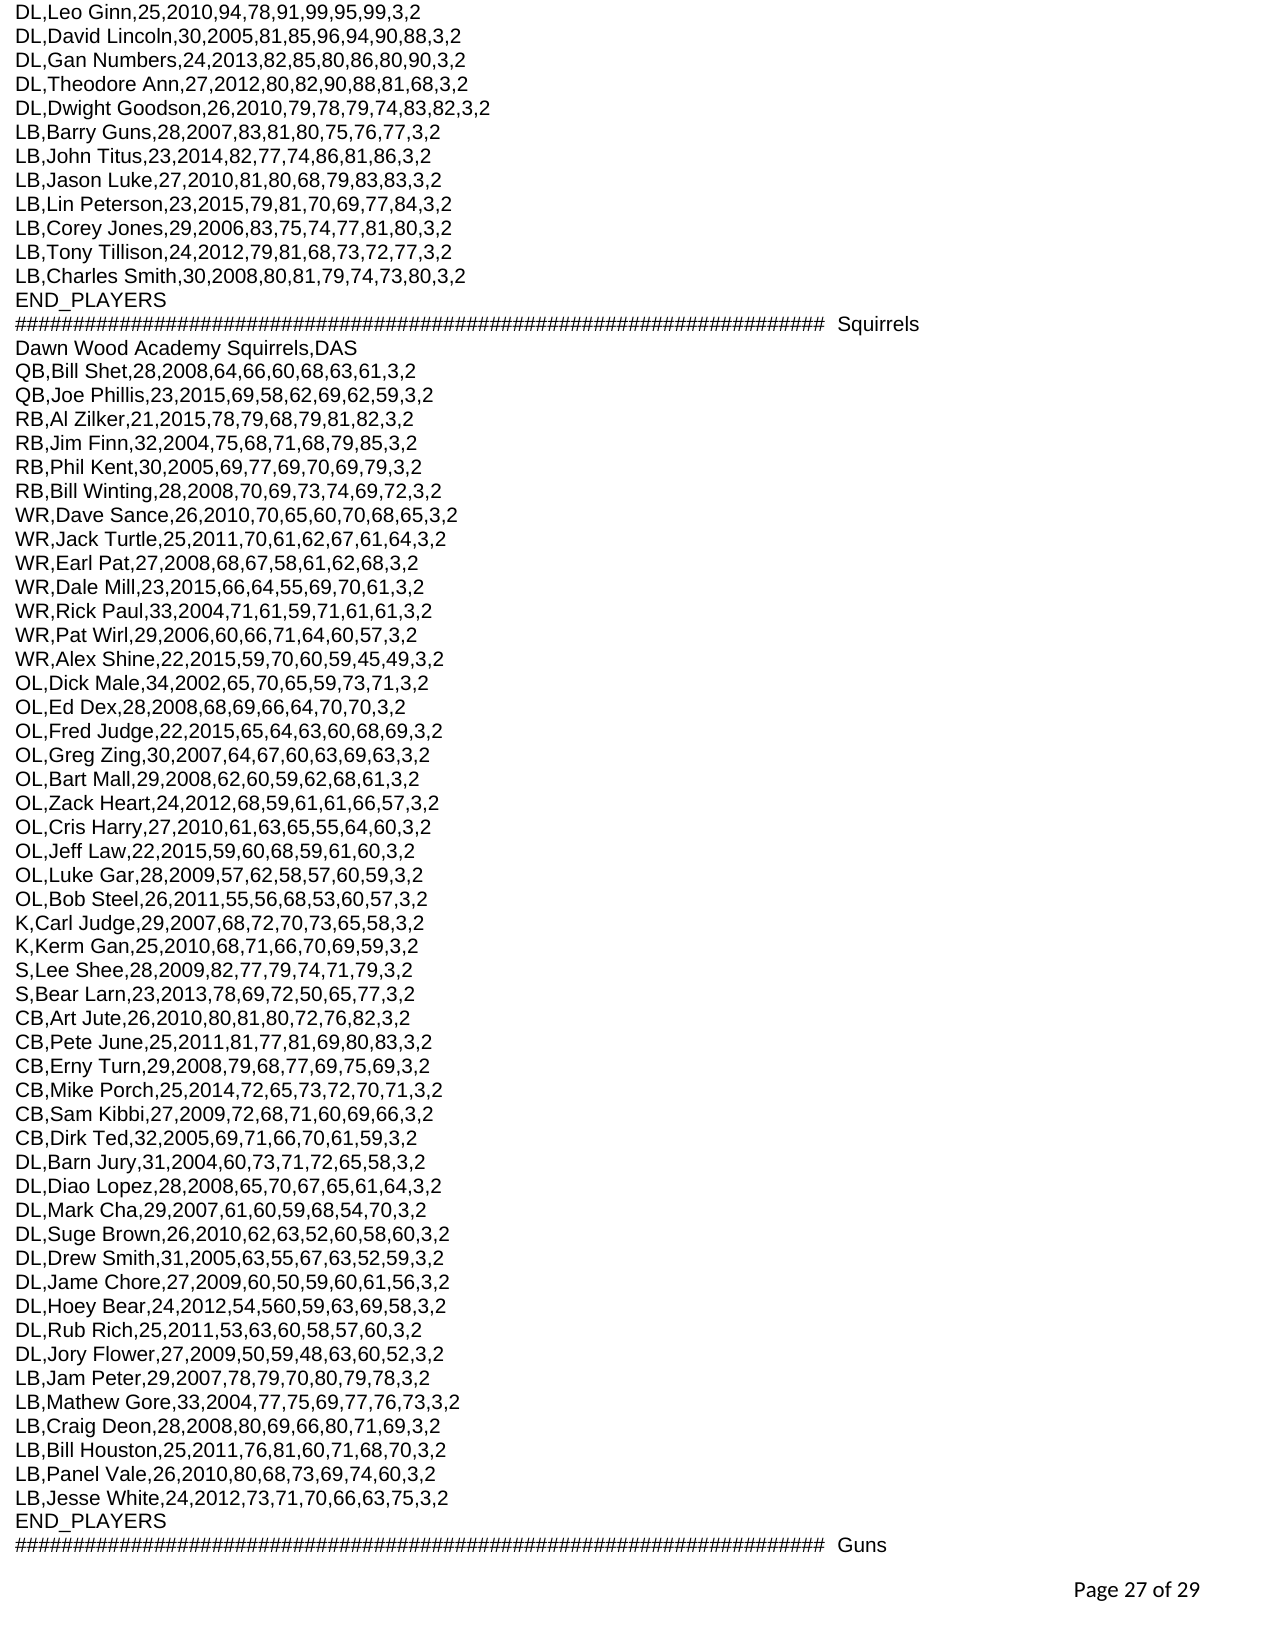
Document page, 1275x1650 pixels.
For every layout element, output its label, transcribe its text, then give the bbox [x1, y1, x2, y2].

text RB,Jim Finn,32,2004,75,68,71,68,79,85,3,2 [15, 431, 1200, 455]
text DL,Jory Flower,27,2009,50,59,48,63,60,52,3,2 [15, 1342, 1200, 1366]
text DL,Suge Brown,26,2010,62,63,52,60,58,60,3,2 [15, 1222, 1200, 1246]
text OL,Bart Mall,29,2008,62,60,59,62,68,61,3,2 [15, 767, 1200, 791]
text WR,Dave Sance,26,2010,70,65,60,70,68,65,3,2 [15, 503, 1200, 527]
text K,Carl Judge,29,2007,68,72,70,73,65,58,3,2 [15, 910, 1200, 934]
text OL,Ed Dex,28,2008,68,69,66,64,70,70,3,2 [15, 695, 1200, 719]
text Dawn Wood Academy Squirrels,DAS [15, 335, 1200, 359]
text CB,Erny Turn,29,2008,79,68,77,69,75,69,3,2 [15, 1054, 1200, 1078]
text LB,Jesse White,24,2012,73,71,70,66,63,75,3,2 [15, 1485, 1200, 1509]
text RB,Al Zilker,21,2015,78,79,68,79,81,82,3,2 [15, 407, 1200, 431]
text DL,Diao Lopez,28,2008,65,70,67,65,61,64,3,2 [15, 1174, 1200, 1198]
text DL,Jame Chore,27,2009,60,50,59,60,61,56,3,2 [15, 1270, 1200, 1294]
text DL,Hoey Bear,24,2012,54,560,59,63,69,58,3,2 [15, 1294, 1200, 1318]
text LB,Mathew Gore,33,2004,77,75,69,77,76,73,3,2 [15, 1389, 1200, 1413]
text LB,Barry Guns,28,2007,83,81,80,75,76,77,3,2 [15, 120, 1200, 144]
text END_PLAYERS [15, 1509, 1200, 1533]
text DL,David Lincoln,30,2005,81,85,96,94,90,88,3,2 [15, 24, 1200, 48]
text ###################################################################### Squirrels [15, 311, 1200, 335]
text OL,Luke Gar,28,2009,57,62,58,57,60,59,3,2 [15, 862, 1200, 886]
text LB,John Titus,23,2014,82,77,74,86,81,86,3,2 [15, 144, 1200, 168]
text DL,Leo Ginn,25,2010,94,78,91,99,95,99,3,2 [15, 0, 1200, 24]
text LB,Bill Houston,25,2011,76,81,60,71,68,70,3,2 [15, 1437, 1200, 1461]
text OL,Zack Heart,24,2012,68,59,61,61,66,57,3,2 [15, 791, 1200, 814]
text LB,Tony Tillison,24,2012,79,81,68,73,72,77,3,2 [15, 239, 1200, 263]
text CB,Mike Porch,25,2014,72,65,73,72,70,71,3,2 [15, 1078, 1200, 1102]
text LB,Corey Jones,29,2006,83,75,74,77,81,80,3,2 [15, 216, 1200, 239]
text RB,Phil Kent,30,2005,69,77,69,70,69,79,3,2 [15, 455, 1200, 479]
text LB,Jason Luke,27,2010,81,80,68,79,83,83,3,2 [15, 168, 1200, 192]
text DL,Dwight Goodson,26,2010,79,78,79,74,83,82,3,2 [15, 96, 1200, 120]
text LB,Craig Deon,28,2008,80,69,66,80,71,69,3,2 [15, 1413, 1200, 1437]
text K,Kerm Gan,25,2010,68,71,66,70,69,59,3,2 [15, 934, 1200, 958]
text WR,Jack Turtle,25,2011,70,61,62,67,61,64,3,2 [15, 527, 1200, 551]
text DL,Gan Numbers,24,2013,82,85,80,86,80,90,3,2 [15, 48, 1200, 72]
text WR,Alex Shine,22,2015,59,70,60,59,45,49,3,2 [15, 647, 1200, 671]
text DL,Barn Jury,31,2004,60,73,71,72,65,58,3,2 [15, 1150, 1200, 1174]
text CB,Art Jute,26,2010,80,81,80,72,76,82,3,2 [15, 1006, 1200, 1030]
text QB,Bill Shet,28,2008,64,66,60,68,63,61,3,2 [15, 359, 1200, 383]
text END_PLAYERS [15, 287, 1200, 311]
text OL,Greg Zing,30,2007,64,67,60,63,69,63,3,2 [15, 743, 1200, 767]
text DL,Theodore Ann,27,2012,80,82,90,88,81,68,3,2 [15, 72, 1200, 96]
text QB,Joe Phillis,23,2015,69,58,62,69,62,59,3,2 [15, 383, 1200, 407]
text WR,Earl Pat,27,2008,68,67,58,61,62,68,3,2 [15, 551, 1200, 575]
text WR,Pat Wirl,29,2006,60,66,71,64,60,57,3,2 [15, 623, 1200, 647]
text OL,Bob Steel,26,2011,55,56,68,53,60,57,3,2 [15, 886, 1200, 910]
text CB,Sam Kibbi,27,2009,72,68,71,60,69,66,3,2 [15, 1102, 1200, 1126]
text OL,Fred Judge,22,2015,65,64,63,60,68,69,3,2 [15, 719, 1200, 743]
text LB,Jam Peter,29,2007,78,79,70,80,79,78,3,2 [15, 1366, 1200, 1389]
text WR,Rick Paul,33,2004,71,61,59,71,61,61,3,2 [15, 599, 1200, 623]
text RB,Bill Winting,28,2008,70,69,73,74,69,72,3,2 [15, 479, 1200, 503]
text CB,Dirk Ted,32,2005,69,71,66,70,61,59,3,2 [15, 1126, 1200, 1150]
text OL,Cris Harry,27,2010,61,63,65,55,64,60,3,2 [15, 814, 1200, 838]
text LB,Charles Smith,30,2008,80,81,79,74,73,80,3,2 [15, 263, 1200, 287]
text OL,Jeff Law,22,2015,59,60,68,59,61,60,3,2 [15, 838, 1200, 862]
text LB,Lin Peterson,23,2015,79,81,70,69,77,84,3,2 [15, 192, 1200, 216]
text ###################################################################### Guns [15, 1533, 1200, 1557]
text WR,Dale Mill,23,2015,66,64,55,69,70,61,3,2 [15, 575, 1200, 599]
text DL,Mark Cha,29,2007,61,60,59,68,54,70,3,2 [15, 1198, 1200, 1222]
text DL,Drew Smith,31,2005,63,55,67,63,52,59,3,2 [15, 1246, 1200, 1270]
text LB,Panel Vale,26,2010,80,68,73,69,74,60,3,2 [15, 1461, 1200, 1485]
text S,Bear Larn,23,2013,78,69,72,50,65,77,3,2 [15, 982, 1200, 1006]
text DL,Rub Rich,25,2011,53,63,60,58,57,60,3,2 [15, 1318, 1200, 1342]
text CB,Pete June,25,2011,81,77,81,69,80,83,3,2 [15, 1030, 1200, 1054]
text S,Lee Shee,28,2009,82,77,79,74,71,79,3,2 [15, 958, 1200, 982]
text OL,Dick Male,34,2002,65,70,65,59,73,71,3,2 [15, 671, 1200, 695]
